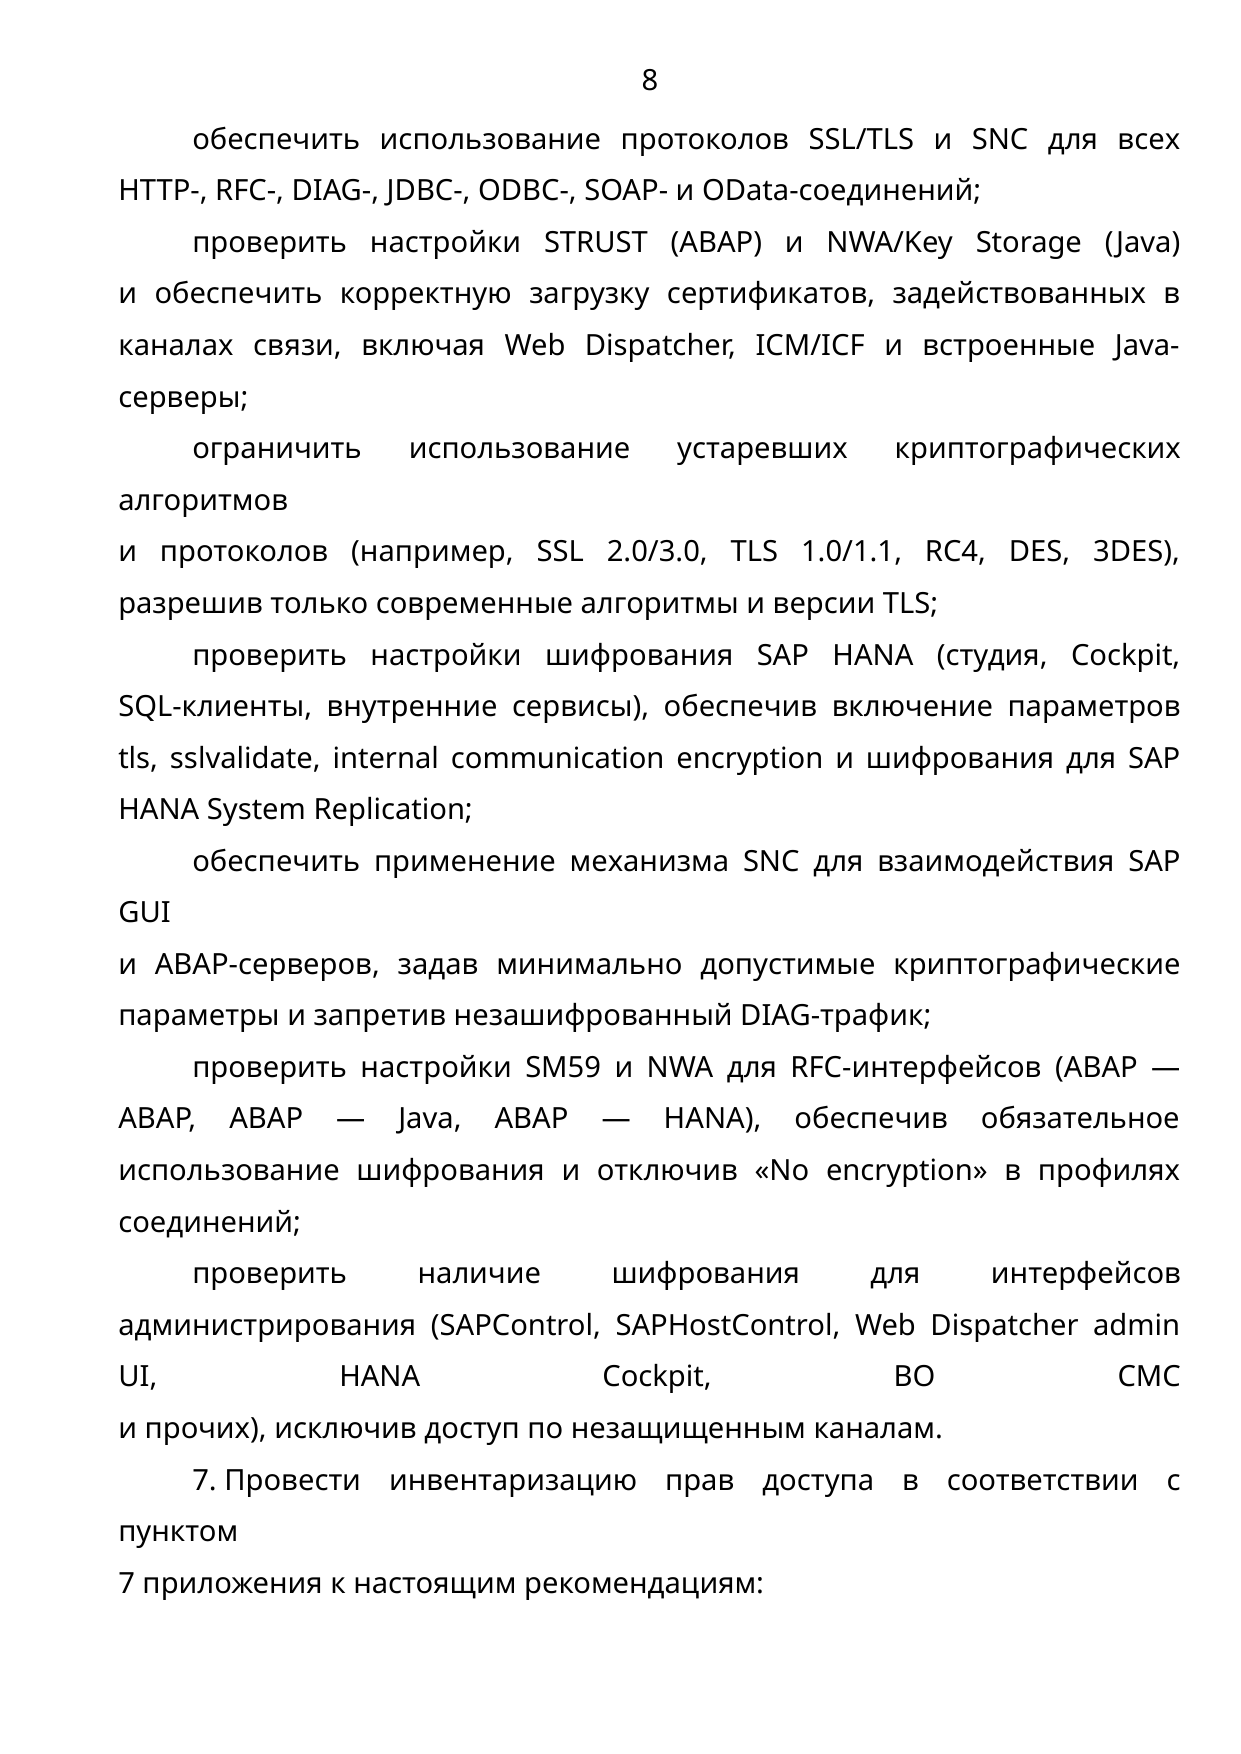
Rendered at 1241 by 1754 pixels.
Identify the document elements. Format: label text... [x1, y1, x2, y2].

text проверить настройки шифрования SAP HANA (студия, Cockpit, SQL-клиенты, внутренние сервисы), обеспечив включение параметров tls, sslvalidate, internal communication encryption и шифрования для SAP HANA System Replication; [118, 634, 1181, 828]
text проверить настройки STRUST (ABAP) и NWA/Key Storage (Java) и обеспечить корректную загрузку сертификатов, задействованных в каналах связи, включая Web Dispatcher, ICM/ICF и встроенные Java-серверы; [118, 221, 1181, 416]
text проверить наличие шифрования для интерфейсов администрирования (SAPControl, SAPHostControl, Web Dispatcher admin UI, HANA Cockpit, BO CMC и прочих), исключив доступ по незащищенным каналам. [118, 1252, 1181, 1447]
text обеспечить применение механизма SNC для взаимодействия SAP GUI и ABAP-серверов, задав минимально допустимые криптографические параметры и запретив незашифрованный DIAG-трафик; [118, 840, 1181, 1034]
text обеспечить использование протоколов SSL/TLS и SNC для всех HTTP-, RFC-, DIAG-, JDBC-, ODBC-, SOAP- и OData-соединений; [118, 118, 1181, 209]
text ограничить использование устаревших криптографических алгоритмов и протоколов (например, SSL 2.0/3.0, TLS 1.0/1.1, RC4, DES, 3DES), разрешив только современные алгоритмы и версии TLS; [118, 427, 1181, 622]
text 7. Провести инвентаризацию прав доступа в соответствии с пунктом 7 приложения к настоящим рекомендациям: [118, 1459, 1181, 1602]
text проверить настройки SM59 и NWA для RFC-интерфейсов (ABAP — ABAP, ABAP — Java, ABAP — HANA), обеспечив обязательное использование шифрования и отключив «No encryption» в профилях соединений; [118, 1046, 1181, 1241]
